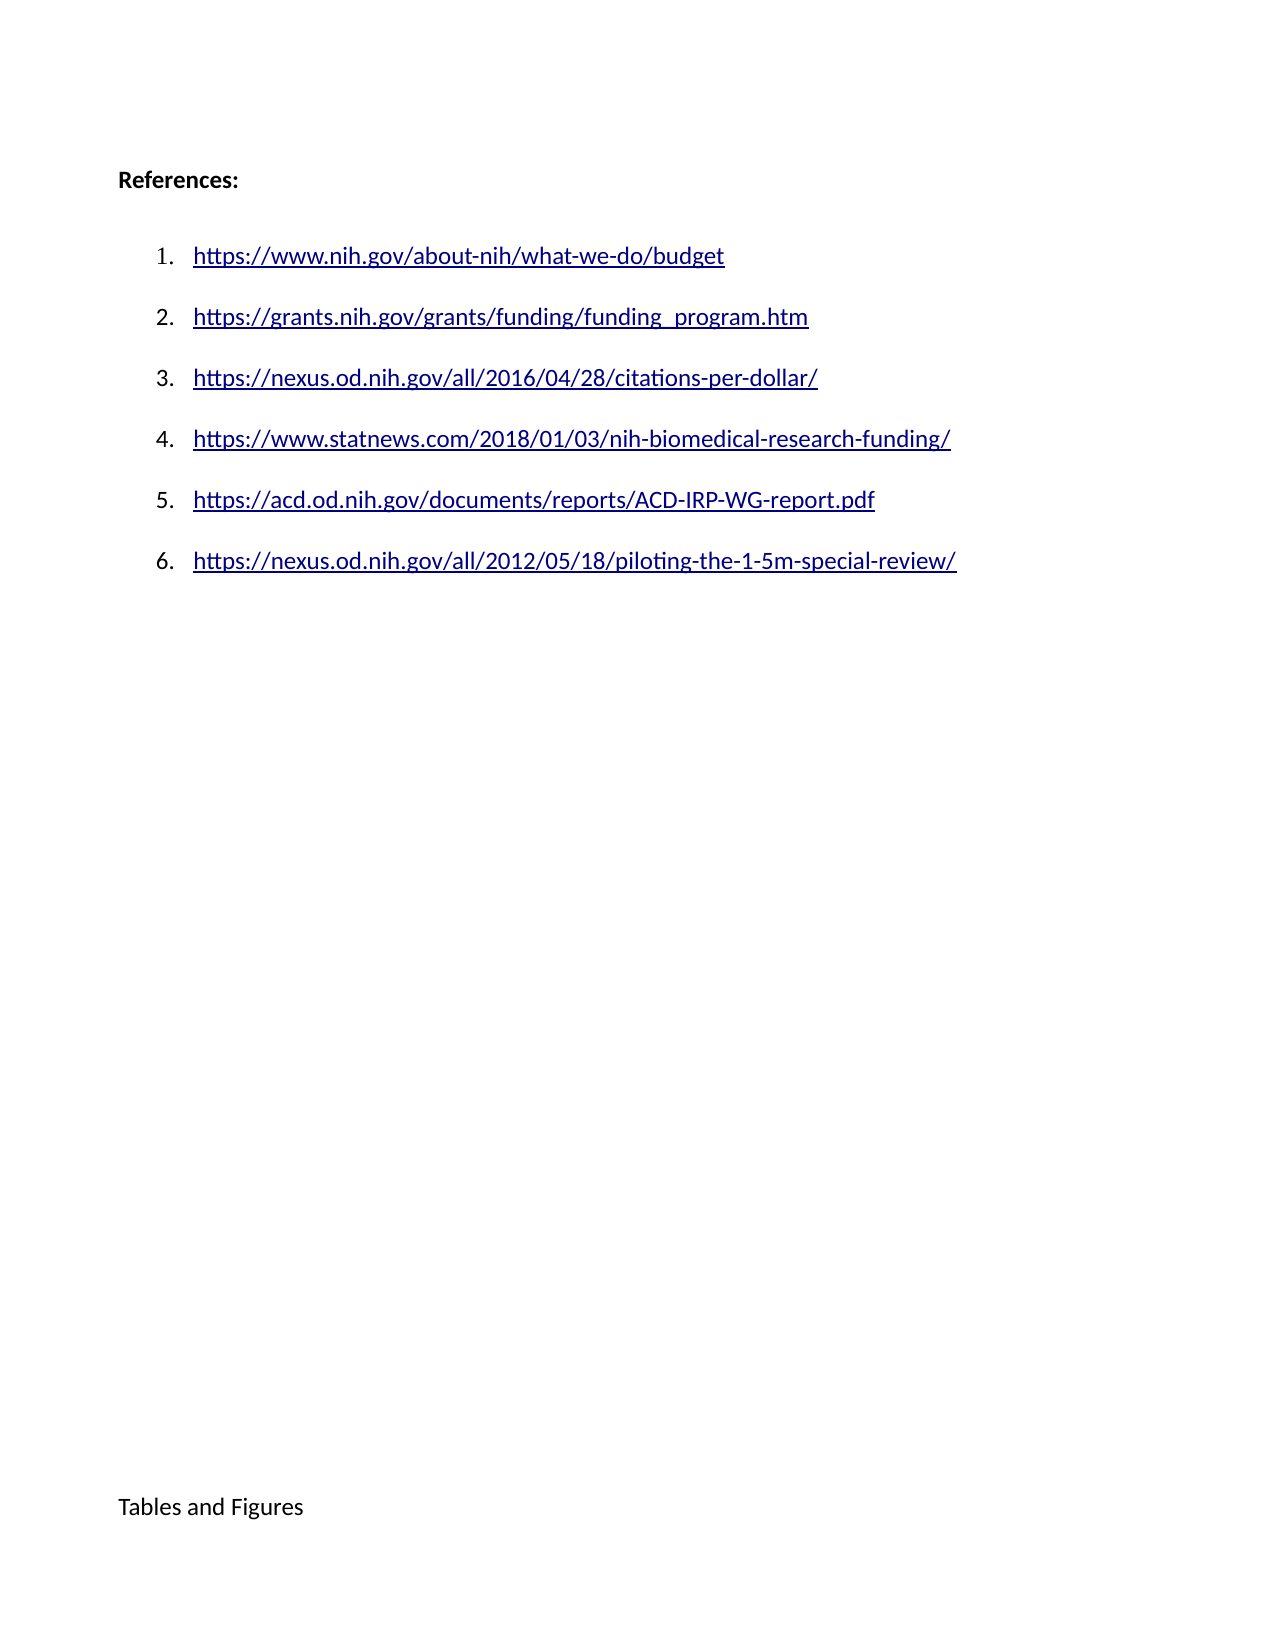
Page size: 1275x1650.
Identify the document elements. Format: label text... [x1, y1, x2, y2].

text Tables and Figures [118, 1491, 1157, 1522]
list https://acd.od.nih.gov/documents/reports/ACD-IRP-WG-report.pdf [156, 484, 1157, 515]
list https://nexus.od.nih.gov/all/2012/05/18/piloting-the-1-5m-special-review/ [156, 545, 1157, 576]
list https://nexus.od.nih.gov/all/2016/04/28/citations-per-dollar/ [156, 362, 1157, 393]
text References: [118, 164, 1157, 194]
list https://grants.nih.gov/grants/funding/funding_program.htm [156, 301, 1157, 332]
list https://www.nih.gov/about-nih/what-we-do/budget [156, 240, 1157, 271]
list https://www.statnews.com/2018/01/03/nih-biomedical-research-funding/ [156, 423, 1157, 454]
